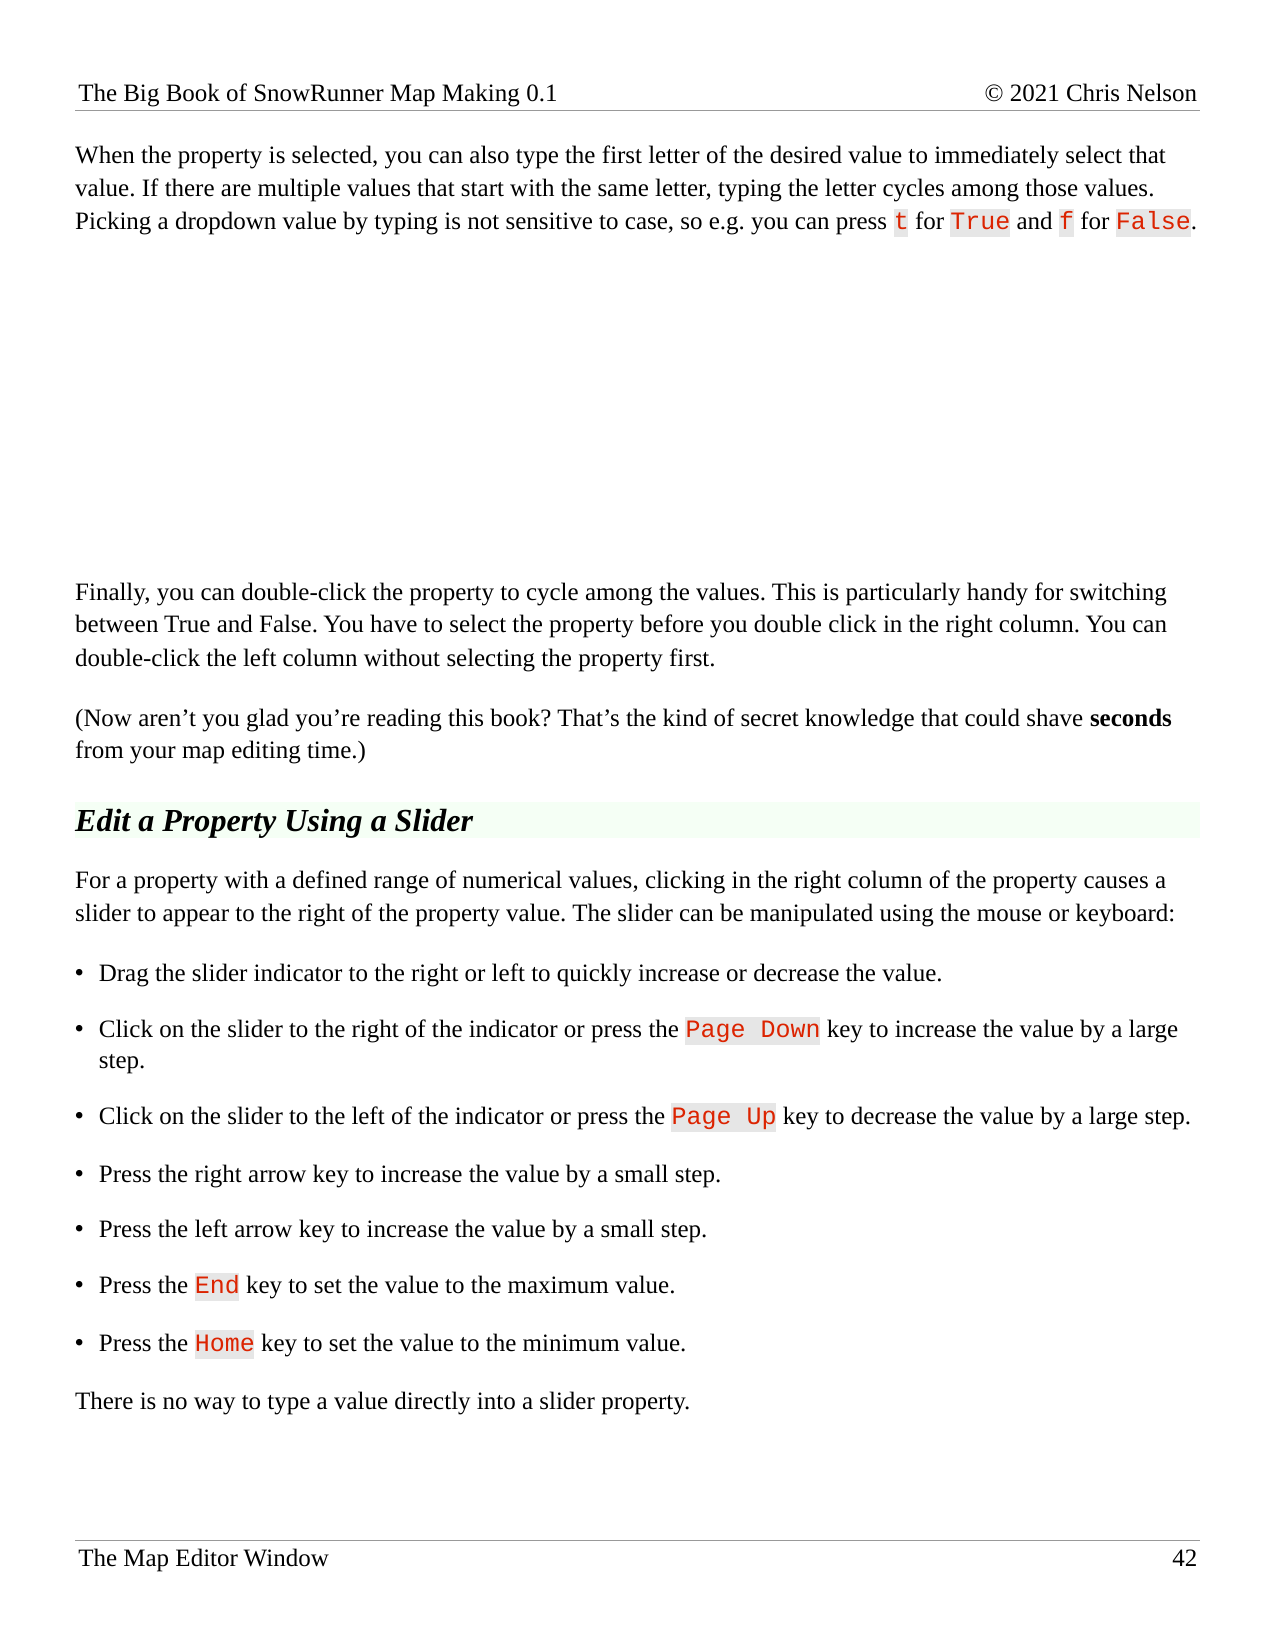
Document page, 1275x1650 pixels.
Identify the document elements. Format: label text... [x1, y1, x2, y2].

text (Now aren’t you glad you’re reading this book? That’s the kind of secret knowledge that could shave seconds from your map editing time.) [75, 703, 1200, 764]
list Drag the slider indicator to the right or left to quickly increase or decrease the value. [75, 958, 1200, 987]
text There is no way to type a value directly into a slider property. [75, 1386, 1200, 1414]
list Press the End key to set the value to the maximum value. [75, 1270, 1200, 1301]
text For a property with a defined range of numerical values, clicking in the right column of the property causes a slider to appear to the right of the property value. The slider can be manipulated using the mouse or keyboard: [75, 866, 1200, 927]
text Finally, you can double-click the property to cycle among the values. This is particularly handy for switching between True and False. You have to select the property before you double click in the right column. You can double-click the left column without selecting the property first. [75, 577, 1200, 671]
list Click on the slider to the left of the indicator or press the Page Up key to decrease the value by a large step. [75, 1101, 1200, 1132]
text When the property is selected, you can also type the first letter of the desired value to immediately select that value. If there are multiple values that start with the same letter, typing the letter cycles among those values. Picking a dropdown value by typing is not sensitive to case, so e.g. you can press t for True and f for False. [75, 140, 1200, 237]
subtitle Edit a Property Using a Slider [75, 802, 1200, 838]
list Press the right arrow key to increase the value by a small step. [75, 1159, 1200, 1187]
list Press the Home key to set the value to the minimum value. [75, 1328, 1200, 1359]
list Press the left arrow key to increase the value by a small step. [75, 1214, 1200, 1243]
list Click on the slider to the right of the indicator or press the Page Down key to increase the value by a large step. [75, 1014, 1200, 1074]
